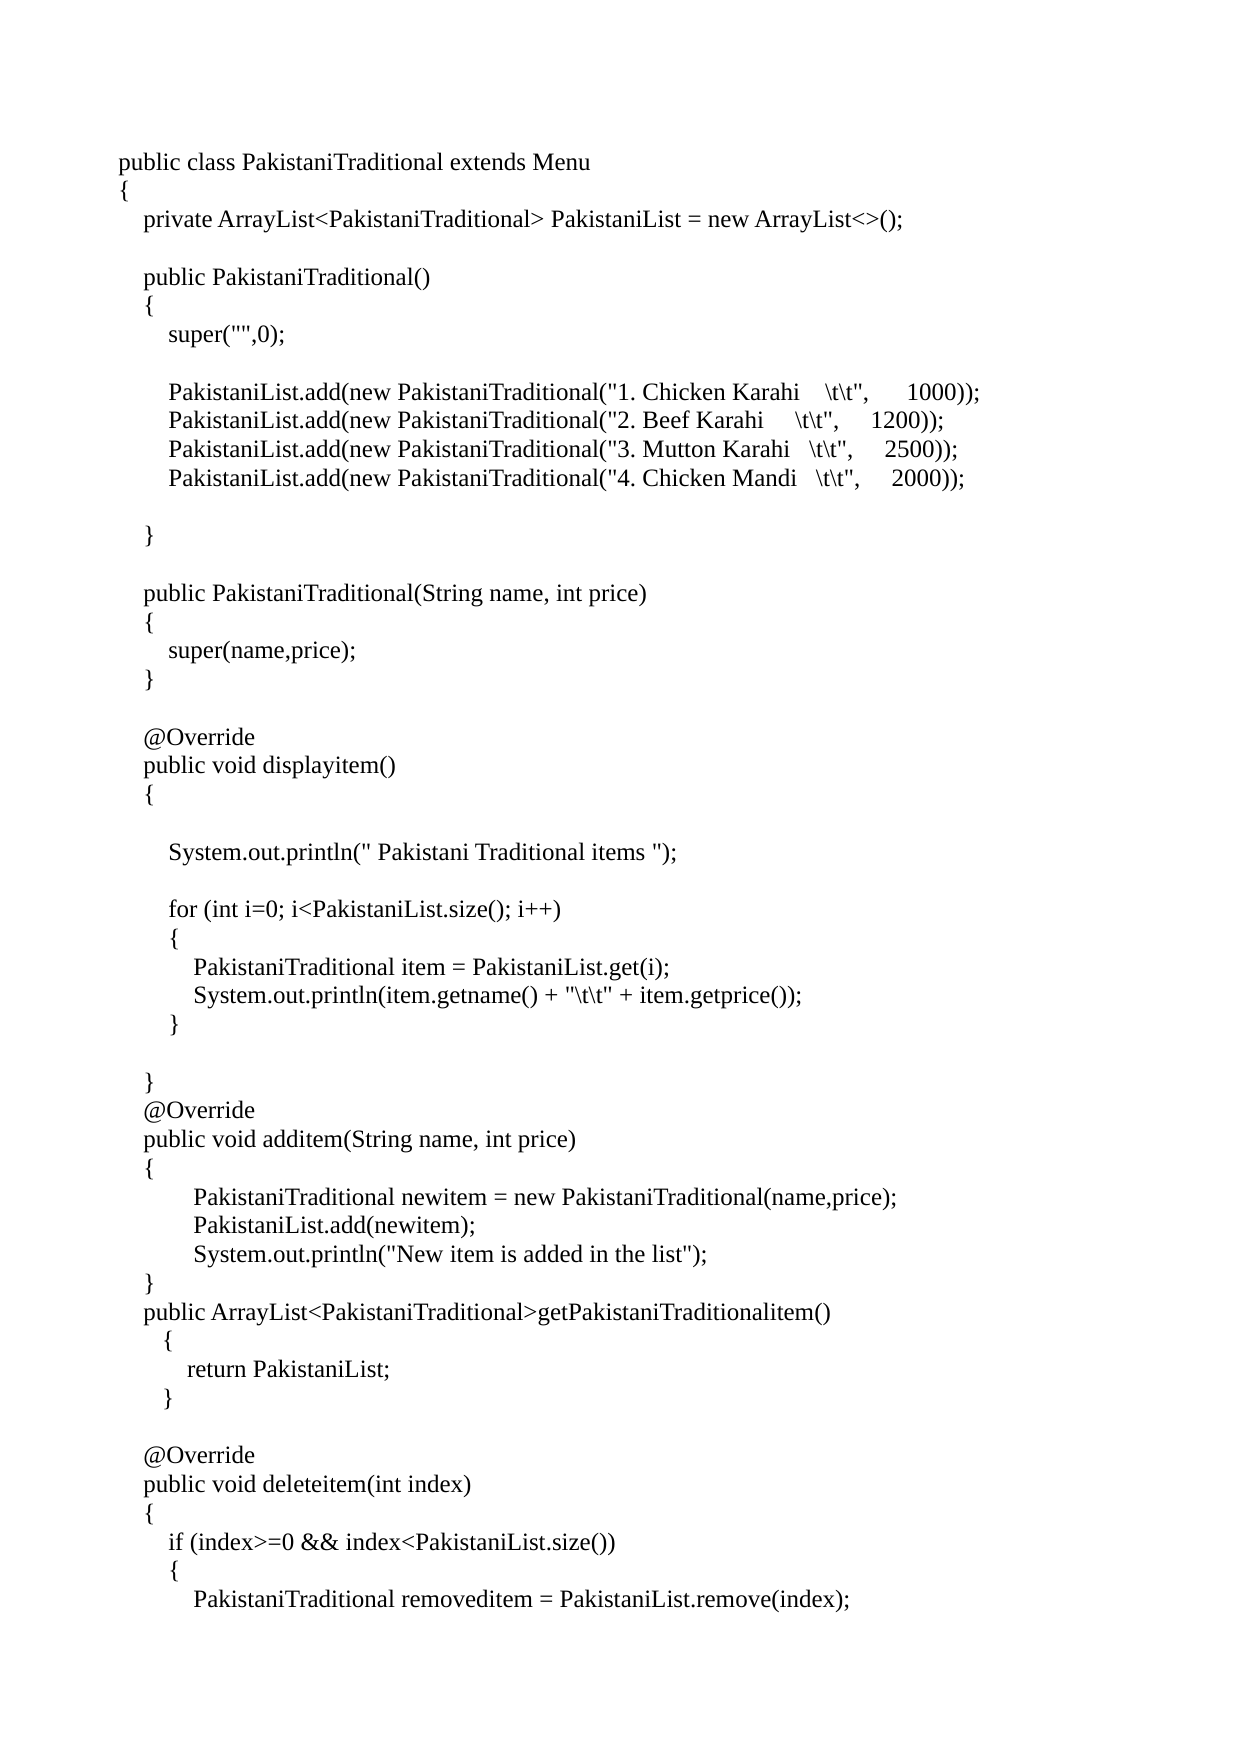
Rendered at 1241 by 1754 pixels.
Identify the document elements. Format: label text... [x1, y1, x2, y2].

text public class PakistaniTraditional extends Menu [118, 147, 1122, 176]
text { [118, 1556, 1122, 1584]
text for (int i=0; i<PakistaniList.size(); i++) [118, 894, 1122, 923]
text PakistaniList.add(new PakistaniTraditional("1. Chicken Karahi \t\t", 1000)); [118, 377, 1122, 406]
text } [118, 1383, 1122, 1412]
text public void deleteitem(int index) [118, 1469, 1122, 1498]
text PakistaniTraditional item = PakistaniList.get(i); [118, 952, 1122, 981]
text @Override [118, 722, 1122, 751]
text } [118, 1268, 1122, 1297]
text public ArrayList<PakistaniTraditional>getPakistaniTraditionalitem() [118, 1297, 1122, 1326]
text PakistaniTraditional newitem = new PakistaniTraditional(name,price); [118, 1182, 1122, 1211]
text } [118, 521, 1122, 549]
text System.out.println("New item is added in the list"); [118, 1239, 1122, 1268]
text @Override [118, 1096, 1122, 1124]
text public PakistaniTraditional(String name, int price) [118, 578, 1122, 607]
text PakistaniList.add(newitem); [118, 1211, 1122, 1239]
text super(name,price); [118, 636, 1122, 664]
text return PakistaniList; [118, 1354, 1122, 1383]
text } [118, 1009, 1122, 1038]
text super("",0); [118, 319, 1122, 348]
text } [118, 664, 1122, 693]
text public void displayitem() [118, 751, 1122, 779]
text System.out.println(item.getname() + "\t\t" + item.getprice()); [118, 981, 1122, 1009]
text public PakistaniTraditional() [118, 262, 1122, 291]
text { [118, 176, 1122, 204]
text { [118, 1326, 1122, 1354]
text { [118, 607, 1122, 636]
text PakistaniTraditional removeditem = PakistaniList.remove(index); [118, 1584, 1122, 1613]
text { [118, 923, 1122, 952]
text { [118, 1153, 1122, 1182]
text { [118, 1498, 1122, 1527]
text PakistaniList.add(new PakistaniTraditional("4. Chicken Mandi \t\t", 2000)); [118, 463, 1122, 492]
text { [118, 291, 1122, 319]
text PakistaniList.add(new PakistaniTraditional("2. Beef Karahi \t\t", 1200)); [118, 406, 1122, 434]
text @Override [118, 1441, 1122, 1469]
text { [118, 779, 1122, 808]
text public void additem(String name, int price) [118, 1124, 1122, 1153]
text } [118, 1067, 1122, 1096]
text private ArrayList<PakistaniTraditional> PakistaniList = new ArrayList<>(); [118, 204, 1122, 233]
text System.out.println(" Pakistani Traditional items "); [118, 837, 1122, 866]
text if (index>=0 && index<PakistaniList.size()) [118, 1527, 1122, 1556]
text PakistaniList.add(new PakistaniTraditional("3. Mutton Karahi \t\t", 2500)); [118, 434, 1122, 463]
